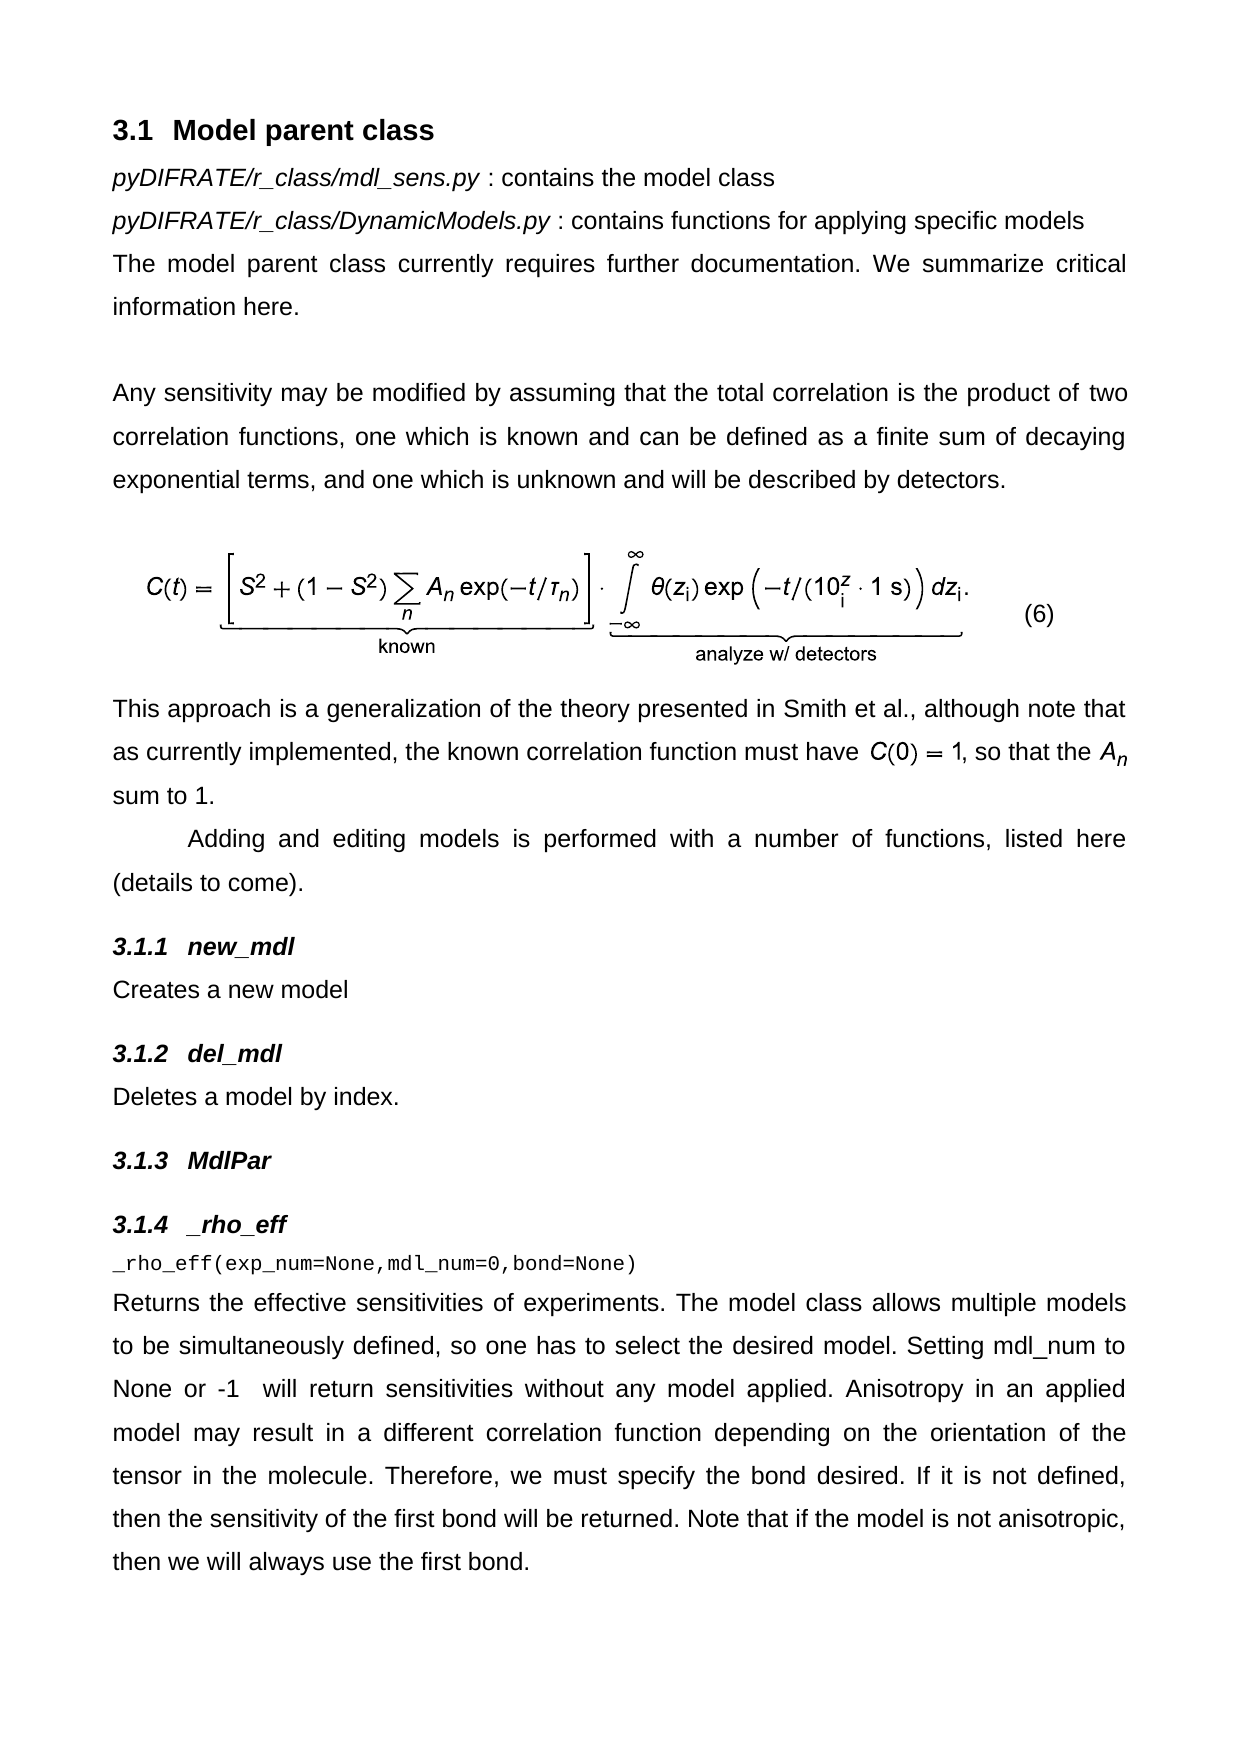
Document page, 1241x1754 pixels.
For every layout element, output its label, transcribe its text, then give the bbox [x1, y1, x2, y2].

text Any sensitivity may be modified by assuming that the total correlation is the product of two correlation functions, one which is known and can be defined as a finite sum of decaying exponential terms, and one which is unknown and will be described by detectors. [112, 378, 1128, 493]
subtitle del_mdl [112, 1038, 1128, 1067]
table_header . [102, 551, 1013, 694]
table_header (6) [1013, 551, 1138, 694]
text pyDIFRATE/r_class/DynamicModels.py : contains functions for applying specific models [112, 206, 1128, 235]
subtitle MdlPar [112, 1146, 1128, 1174]
subtitle new_mdl [112, 931, 1128, 960]
text The model parent class currently requires further documentation. We summarize critical information here. [112, 249, 1128, 321]
subtitle _rho_eff [112, 1209, 1128, 1238]
subtitle Model parent class [112, 112, 1128, 146]
text _rho_eff(exp_num=None,mdl_num=0,bond=None) [112, 1253, 1128, 1276]
text Creates a new model [112, 974, 1128, 1003]
text This approach is a generalization of the theory presented in Smith et al., although note that as currently implemented, the known correlation function must have , so that the sum to 1. [112, 694, 1128, 810]
text Returns the effective sensitivities of experiments. The model class allows multiple models to be simultaneously defined, so one has to select the desired model. Setting mdl_num to None or -1 will return sensitivities without any model applied. Anisotropy in an applied model may result in a different correlation function depending on the orientation of the tensor in the molecule. Therefore, we must specify the bond desired. If it is not defined, then the sensitivity of the first bond will be returned. Note that if the model is not anisotropic, then we will always use the first bond. [112, 1288, 1128, 1576]
text pyDIFRATE/r_class/mdl_sens.py : contains the model class [112, 163, 1128, 192]
text Deletes a model by index. [112, 1082, 1128, 1110]
text Adding and editing models is performed with a number of functions, listed here (details to come). [112, 824, 1128, 896]
